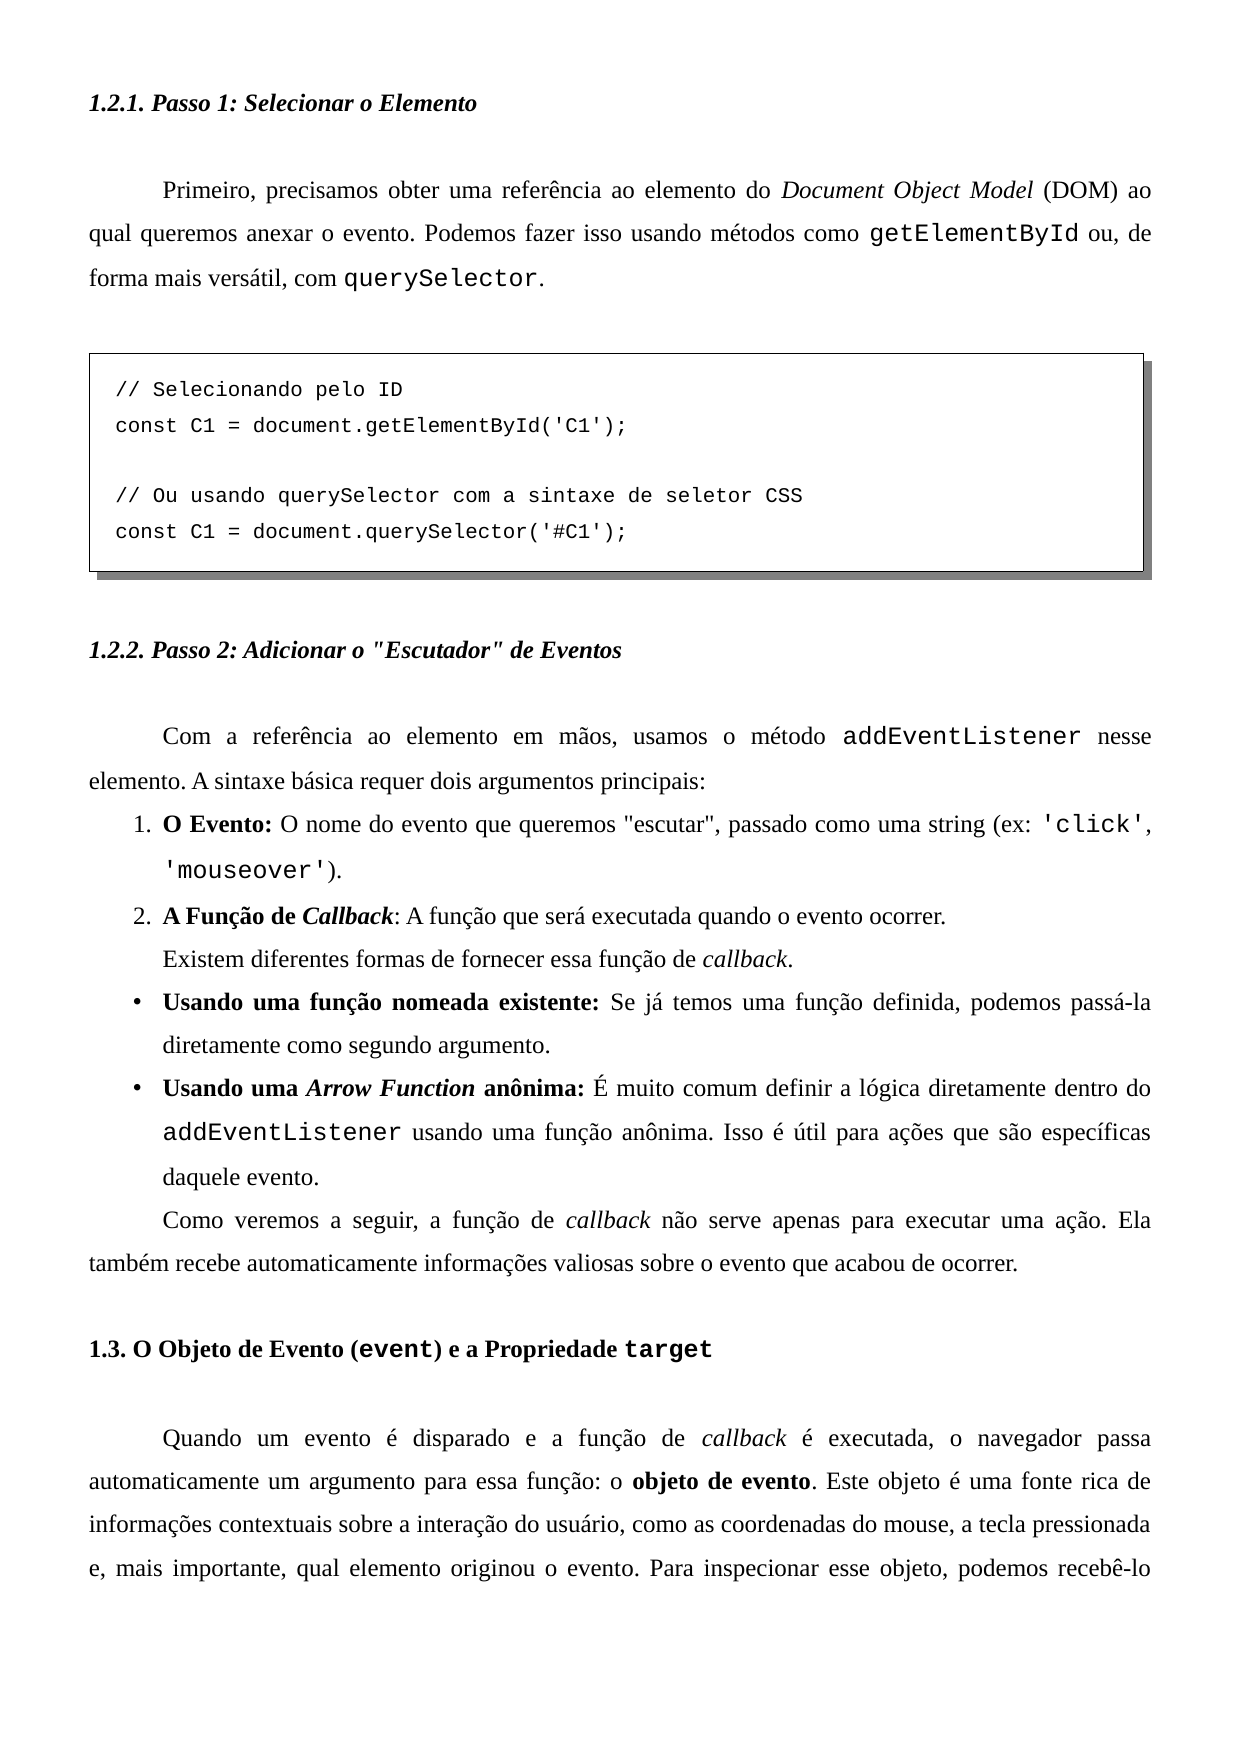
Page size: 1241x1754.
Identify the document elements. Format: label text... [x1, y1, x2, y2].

text Existem diferentes formas de fornecer essa função de callback. [88, 944, 1152, 973]
text Quando um evento é disparado e a função de callback é executada, o navegador passa automaticamente um argumento para essa função: o objeto de evento. Este objeto é uma fonte rica de informações contextuais sobre a interação do usuário, como as coordenadas do mouse, a tecla pressionada e, mais importante, qual elemento originou o evento. Para inspecionar esse objeto, podemos recebê-lo [88, 1423, 1152, 1581]
text const C1 = document.querySelector('#C1'); [90, 494, 1143, 571]
list O Evento: O nome do evento que queremos "escutar", passado como uma string (ex: 'click', 'mouseover'). [133, 809, 1152, 886]
list A Função de Callback: A função que será executada quando o evento ocorrer. [133, 901, 1152, 930]
text Como veremos a seguir, a função de callback não serve apenas para executar uma ação. Ela também recebe automaticamente informações valiosas sobre o evento que acabou de ocorrer. [88, 1205, 1152, 1277]
list Usando uma função nomeada existente: Se já temos uma função definida, podemos passá-la diretamente como segundo argumento. [133, 987, 1152, 1059]
text // Selecionando pelo ID [90, 354, 1143, 388]
text Com a referência ao elemento em mãos, usamos o método addEventListener nesse elemento. A sintaxe básica requer dois argumentos principais: [88, 721, 1152, 795]
subtitle Passo 1: Selecionar o Elemento [88, 88, 1152, 117]
text const C1 = document.getElementById('C1'); [90, 388, 1143, 438]
subtitle Passo 2: Adicionar o "Escutador" de Eventos [88, 635, 1152, 664]
text Primeiro, precisamos obter uma referência ao elemento do Document Object Model (DOM) ao qual queremos anexar o evento. Podemos fazer isso usando métodos como getElementById ou, de forma mais versátil, com querySelector. [88, 175, 1152, 294]
list Usando uma Arrow Function anônima: É muito comum definir a lógica diretamente dentro do addEventListener usando uma função anônima. Isso é útil para ações que são específicas daquele evento. [133, 1073, 1152, 1191]
text // Ou usando querySelector com a sintaxe de seletor CSS [90, 459, 1143, 494]
subtitle O Objeto de Evento (event) e a Propriedade target [88, 1334, 1152, 1365]
